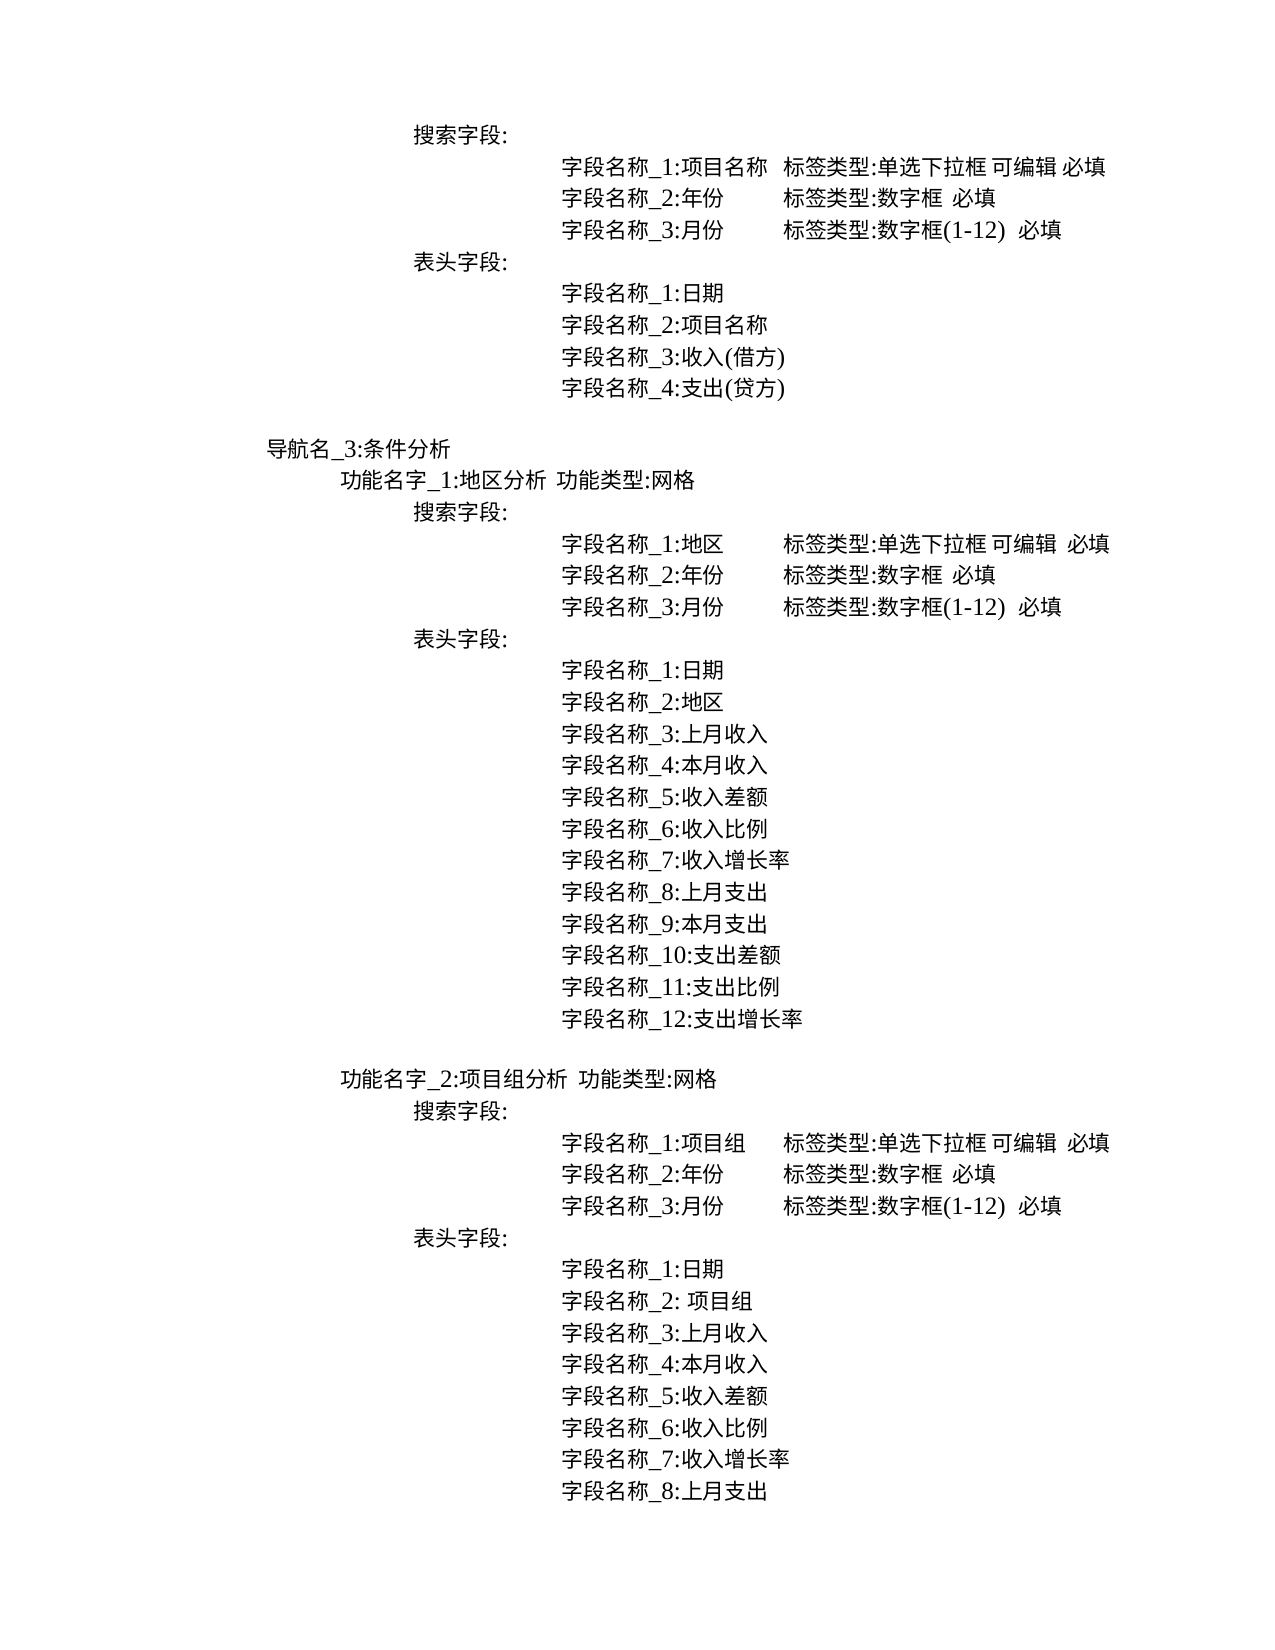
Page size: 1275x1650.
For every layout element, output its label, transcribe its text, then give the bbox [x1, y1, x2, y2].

text 字段名称_9:本月支出 [118, 907, 1157, 938]
text 字段名称_1:地区 标签类型:单选下拉框 可编辑 必填 [118, 527, 1157, 558]
text 字段名称_3:上月收入 [118, 1316, 1157, 1347]
text 字段名称_6:收入比例 [118, 1411, 1157, 1442]
text 字段名称_2:年份 标签类型:数字框 必填 [118, 1157, 1157, 1189]
text 字段名称_8:上月支出 [118, 875, 1157, 907]
text 字段名称_4:本月收入 [118, 748, 1157, 780]
text 字段名称_1:项目组 标签类型:单选下拉框 可编辑 必填 [118, 1126, 1157, 1157]
text 字段名称_2: 项目组 [118, 1284, 1157, 1316]
text 表头字段: [118, 245, 1157, 276]
text 字段名称_4:支出(贷方) [118, 371, 1157, 403]
text 字段名称_7:收入增长率 [118, 843, 1157, 875]
text 字段名称_12:支出增长率 [118, 1002, 1157, 1033]
text 搜索字段: [118, 118, 1157, 150]
text 搜索字段: [118, 495, 1157, 527]
text 字段名称_2:年份 标签类型:数字框 必填 [118, 558, 1157, 590]
text 表头字段: [118, 1221, 1157, 1252]
text 字段名称_10:支出差额 [118, 938, 1157, 970]
text 功能名字_1:地区分析 功能类型:网格 [118, 463, 1157, 495]
text 字段名称_5:收入差额 [118, 780, 1157, 812]
text 字段名称_4:本月收入 [118, 1347, 1157, 1379]
text 字段名称_1:项目名称 标签类型:单选下拉框 可编辑 必填 [118, 150, 1157, 181]
text 功能名字_2:项目组分析 功能类型:网格 [118, 1062, 1157, 1094]
text 字段名称_1:日期 [118, 1252, 1157, 1284]
text 表头字段: [118, 622, 1157, 653]
text 字段名称_8:上月支出 [118, 1474, 1157, 1506]
text 导航名_3:条件分析 [118, 432, 1157, 463]
text 字段名称_1:日期 [118, 276, 1157, 308]
text 字段名称_3:月份 标签类型:数字框(1-12) 必填 [118, 590, 1157, 622]
text 字段名称_5:收入差额 [118, 1379, 1157, 1411]
text 字段名称_2:年份 标签类型:数字框 必填 [118, 181, 1157, 213]
text 字段名称_3:收入(借方) [118, 340, 1157, 371]
text 字段名称_3:月份 标签类型:数字框(1-12) 必填 [118, 213, 1157, 245]
text 字段名称_11:支出比例 [118, 970, 1157, 1002]
text 字段名称_6:收入比例 [118, 812, 1157, 843]
text 搜索字段: [118, 1094, 1157, 1126]
text 字段名称_3:上月收入 [118, 717, 1157, 748]
text 字段名称_3:月份 标签类型:数字框(1-12) 必填 [118, 1189, 1157, 1221]
text 字段名称_1:日期 [118, 653, 1157, 685]
text 字段名称_2:地区 [118, 685, 1157, 717]
text 字段名称_2:项目名称 [118, 308, 1157, 340]
text 字段名称_7:收入增长率 [118, 1442, 1157, 1474]
